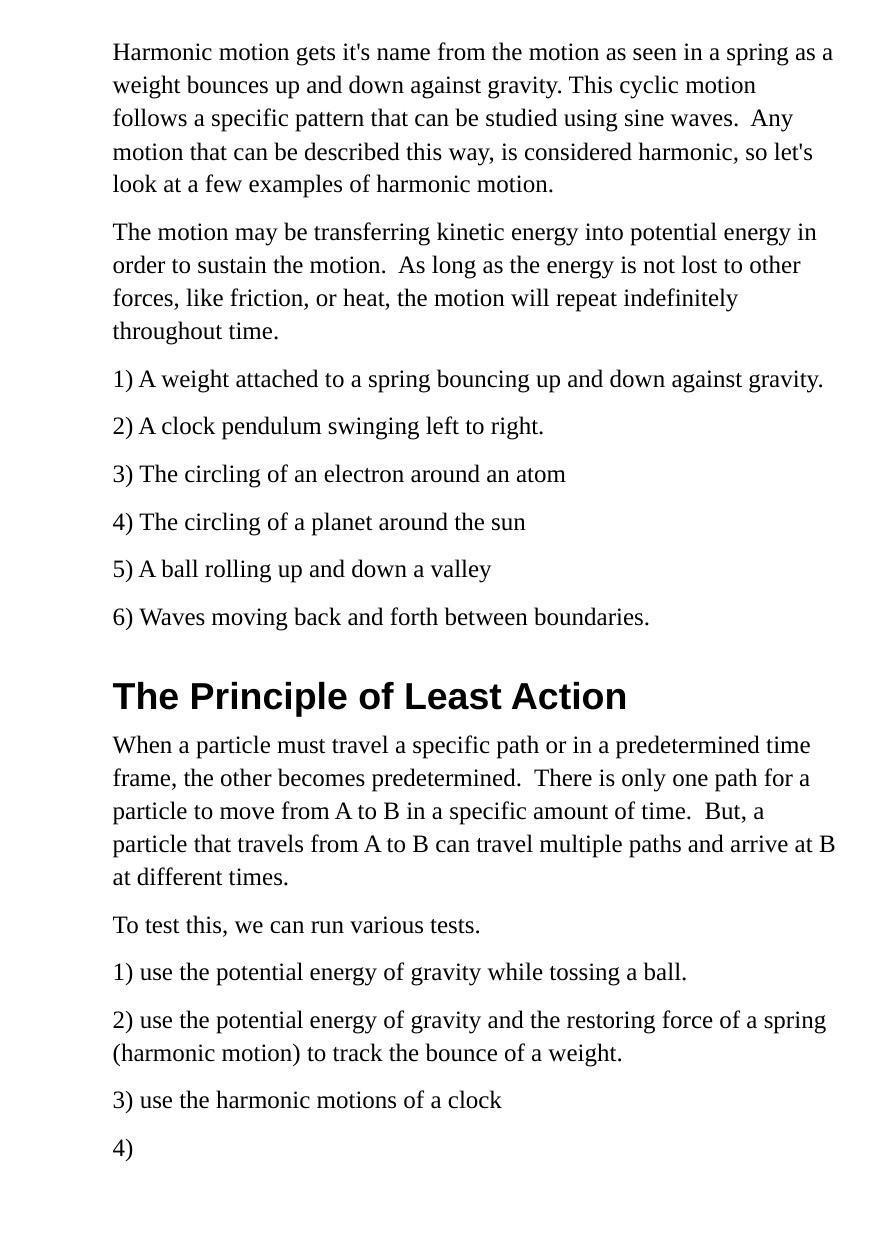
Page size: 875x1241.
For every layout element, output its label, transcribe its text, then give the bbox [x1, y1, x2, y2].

text The motion may be transferring kinetic energy into potential energy in order to sustain the motion. As long as the energy is not lost to other forces, like friction, or heat, the motion will repeat indefinitely throughout time. [112, 217, 837, 345]
text 3) use the harmonic motions of a clock [112, 1086, 837, 1114]
text 1) A weight attached to a spring bouncing up and down against gravity. [112, 364, 837, 393]
text 4) The circling of a planet around the sun [112, 507, 837, 535]
text 1) use the potential energy of gravity while tossing a ball. [112, 957, 837, 986]
text 2) A clock pendulum swinging left to right. [112, 411, 837, 440]
text 4) [112, 1133, 837, 1162]
subtitle The Principle of Least Action [112, 674, 837, 718]
text To test this, we can run various tests. [112, 910, 837, 938]
text 3) The circling of an electron around an atom [112, 459, 837, 488]
text When a particle must travel a specific path or in a predetermined time frame, the other becomes predetermined. There is only one path for a particle to move from A to B in a specific amount of time. But, a particle that travels from A to B can travel multiple paths and arrive at B at different times. [112, 730, 837, 891]
text 6) Waves moving back and forth between boundaries. [112, 602, 837, 631]
text Harmonic motion gets it's name from the motion as seen in a spring as a weight bounces up and down against gravity. This cyclic motion follows a specific pattern that can be studied using sine waves. Any motion that can be described this way, is considered harmonic, so let's look at a few examples of harmonic motion. [112, 37, 837, 198]
text 2) use the potential energy of gravity and the restoring force of a spring (harmonic motion) to track the bounce of a weight. [112, 1005, 837, 1067]
text 5) A ball rolling up and down a valley [112, 554, 837, 583]
